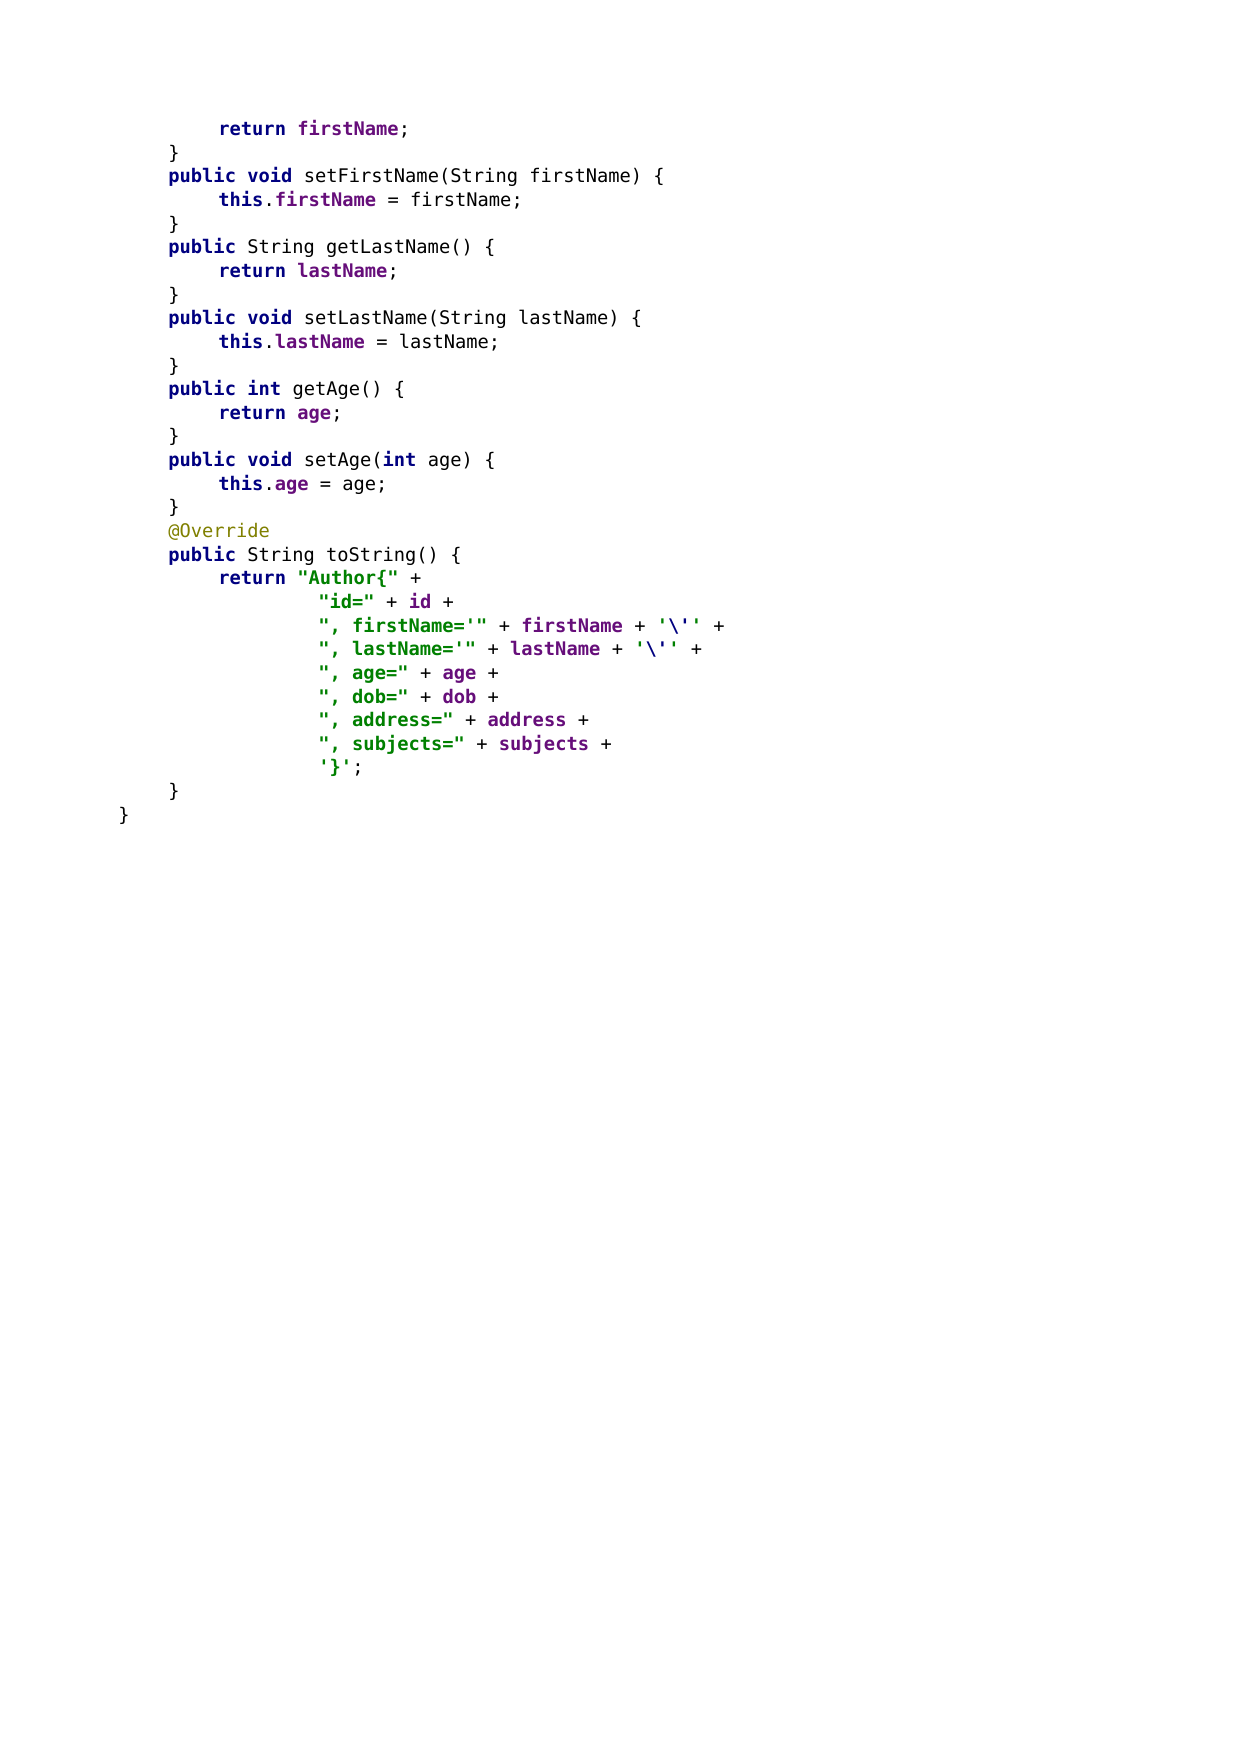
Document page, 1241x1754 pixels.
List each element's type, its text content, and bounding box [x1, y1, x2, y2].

text public void setFirstName(String firstName) { [118, 165, 1122, 189]
text public int getAge() { [118, 378, 1122, 402]
text @Override [118, 520, 1122, 544]
text } [118, 142, 1122, 165]
text ", age=" + age + [118, 662, 1122, 686]
text return age; [118, 402, 1122, 426]
text return "Author{" + [118, 567, 1122, 591]
text } [118, 284, 1122, 307]
text this.firstName = firstName; [118, 189, 1122, 213]
text public String getLastName() { [118, 236, 1122, 260]
text } [118, 496, 1122, 520]
text ", address=" + address + [118, 709, 1122, 733]
text this.lastName = lastName; [118, 331, 1122, 354]
text } [118, 804, 1122, 826]
text '}'; [118, 757, 1122, 780]
text return lastName; [118, 260, 1122, 284]
text return firstName; [118, 118, 1122, 142]
text } [118, 426, 1122, 449]
text public void setAge(int age) { [118, 449, 1122, 473]
text "id=" + id + [118, 591, 1122, 615]
text ", firstName='" + firstName + '\'' + [118, 615, 1122, 638]
text ", subjects=" + subjects + [118, 733, 1122, 757]
text this.age = age; [118, 473, 1122, 496]
text } [118, 780, 1122, 804]
text ", lastName='" + lastName + '\'' + [118, 638, 1122, 662]
text ", dob=" + dob + [118, 686, 1122, 709]
text } [118, 354, 1122, 378]
text public void setLastName(String lastName) { [118, 307, 1122, 331]
text public String toString() { [118, 544, 1122, 567]
text } [118, 213, 1122, 236]
